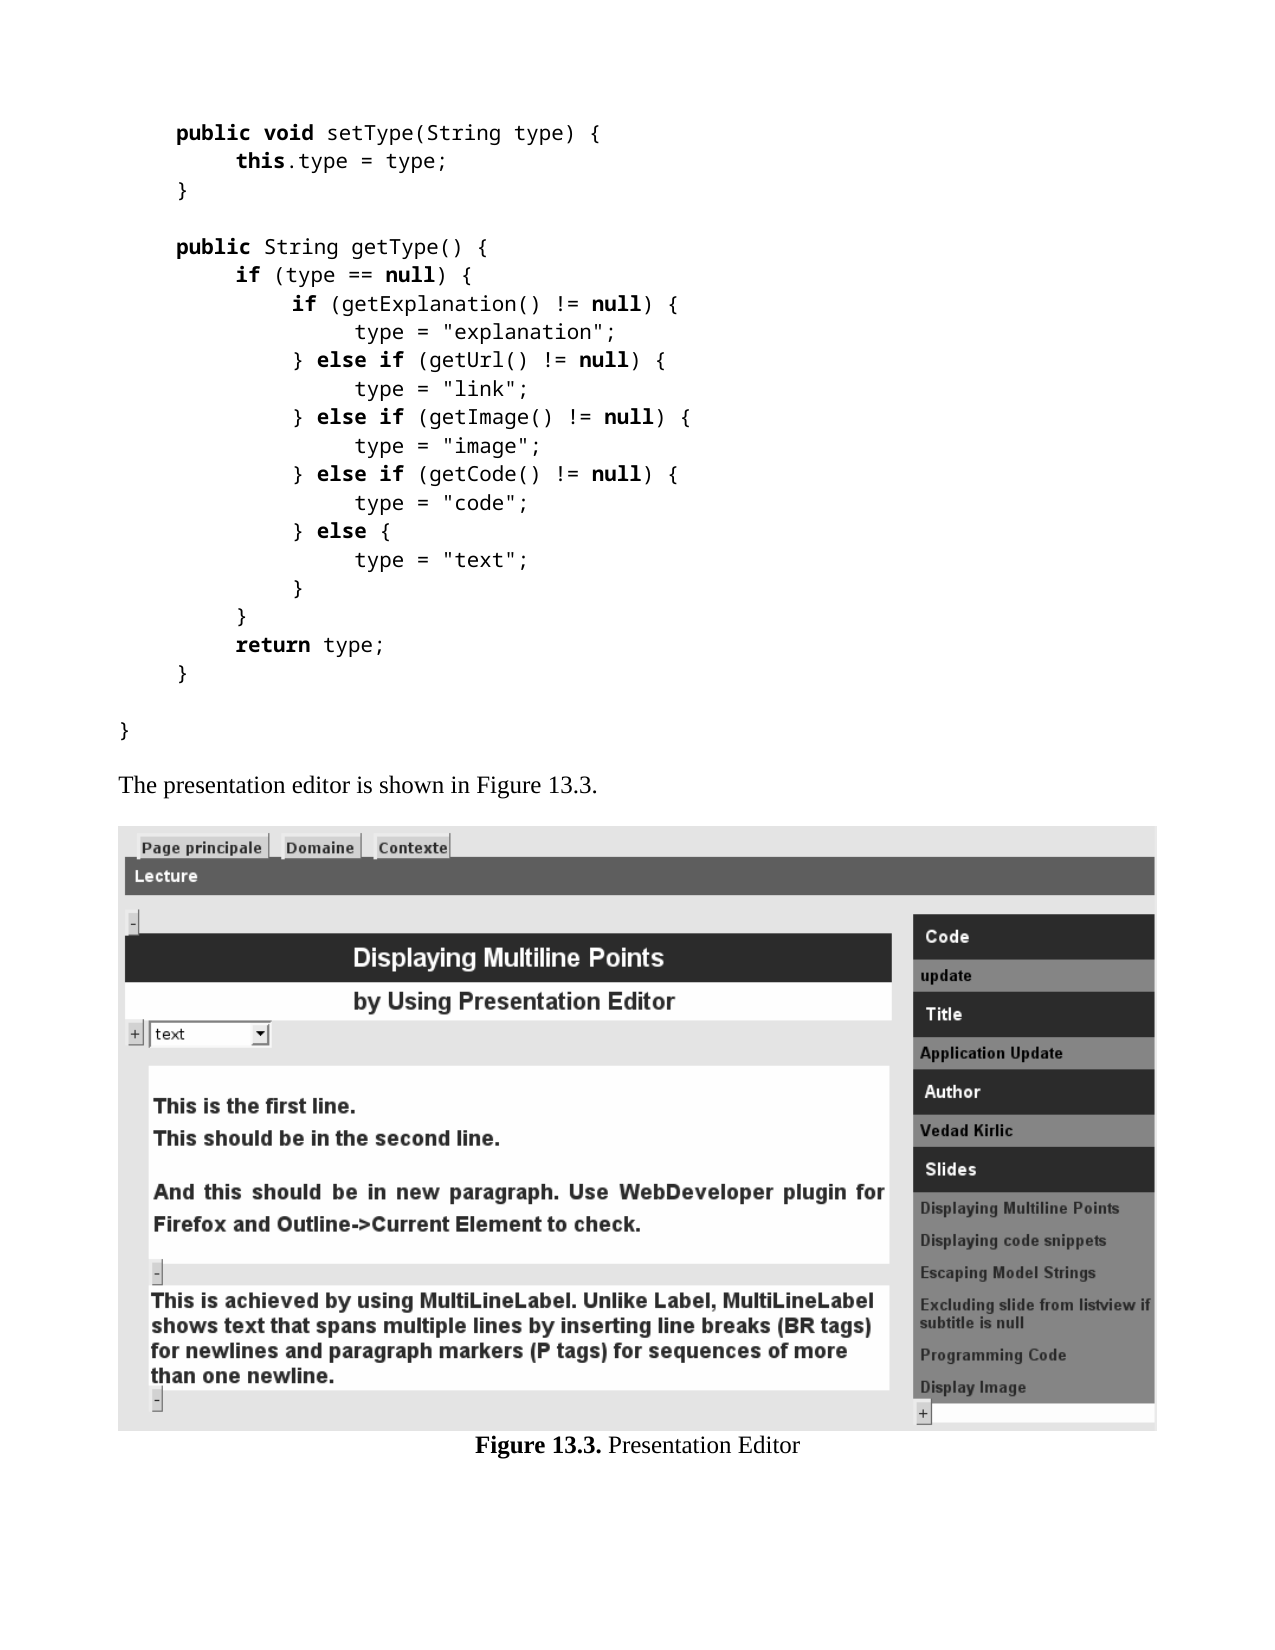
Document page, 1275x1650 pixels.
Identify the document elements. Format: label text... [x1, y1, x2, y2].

text public String getType() { [118, 232, 1157, 260]
text type = "text"; [118, 545, 1157, 573]
text type = "code"; [118, 488, 1157, 516]
text } [118, 573, 1157, 602]
picture [118, 826, 1157, 1431]
text if (type == null) { [118, 260, 1157, 289]
text } [118, 715, 1157, 744]
text return type; [118, 630, 1157, 658]
text public void setType(String type) { [118, 118, 1157, 147]
text The presentation editor is shown in Figure 13.3. [118, 771, 1157, 799]
text this.type = type; [118, 147, 1157, 175]
text if (getExplanation() != null) { [118, 289, 1157, 317]
text type = "explanation"; [118, 317, 1157, 346]
text } else if (getCode() != null) { [118, 459, 1157, 488]
text } [118, 175, 1157, 203]
text Figure 13.3. Presentation Editor [118, 1431, 1157, 1459]
text } [118, 602, 1157, 630]
text type = "link"; [118, 374, 1157, 402]
text } [118, 658, 1157, 687]
text } else { [118, 516, 1157, 545]
text type = "image"; [118, 431, 1157, 459]
text } else if (getUrl() != null) { [118, 346, 1157, 374]
text } else if (getImage() != null) { [118, 402, 1157, 431]
